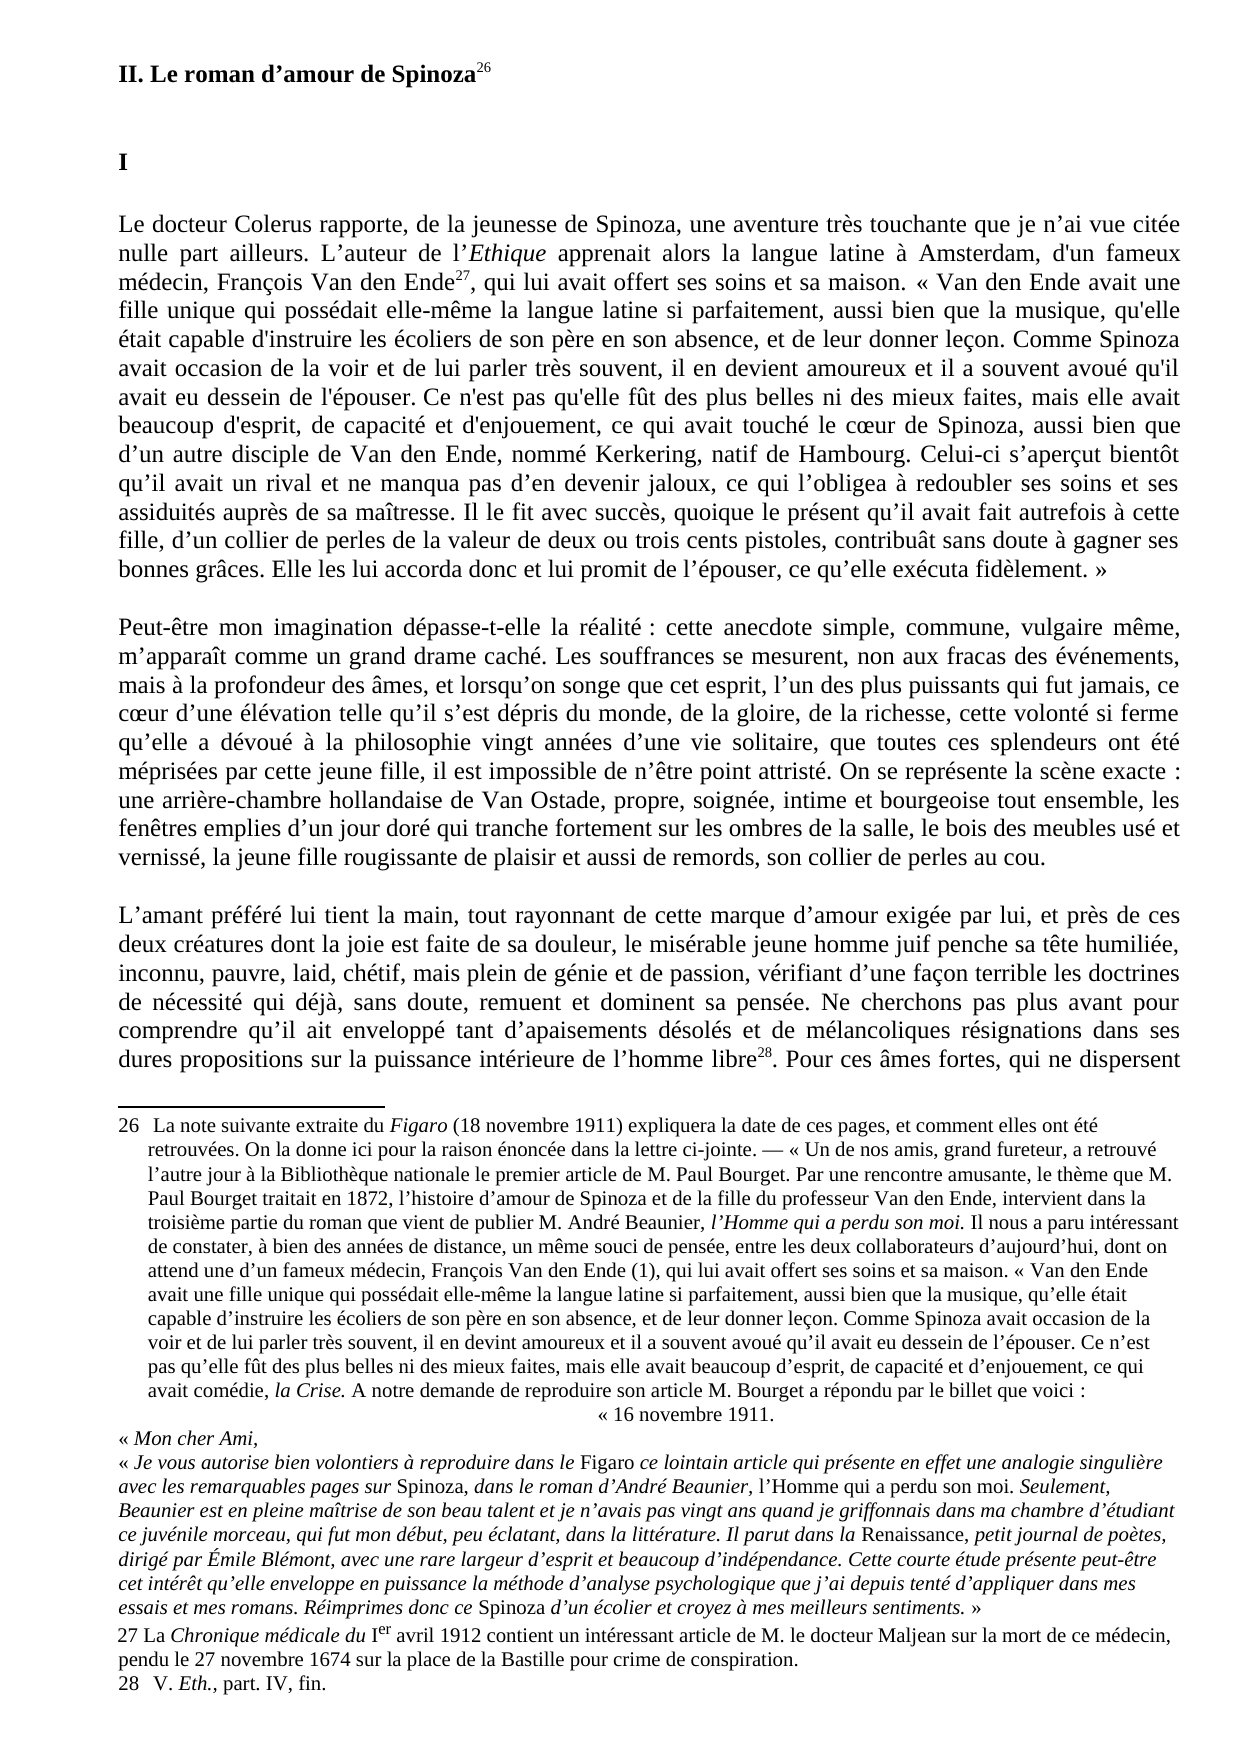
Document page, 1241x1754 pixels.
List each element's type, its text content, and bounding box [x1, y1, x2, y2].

text Peut-être mon imagination dépasse-t-elle la réalité : cette anecdote simple, commune, vulgaire même, m’apparaît comme un grand drame caché. Les souffrances se mesurent, non aux fracas des événements, mais à la profondeur des âmes, et lorsqu’on songe que cet esprit, l’un des plus puissants qui fut jamais, ce cœur d’une élévation telle qu’il s’est dépris du monde, de la gloire, de la richesse, cette volonté si ferme qu’elle a dévoué à la philosophie vingt années d’une vie solitaire, que toutes ces splendeurs ont été méprisées par cette jeune fille, il est impossible de n’être point attristé. On se représente la scène exacte : une arrière-chambre hollandaise de Van Ostade, propre, soignée, intime et bourgeoise tout ensemble, les fenêtres emplies d’un jour doré qui tranche fortement sur les ombres de la salle, le bois des meubles usé et vernissé, la jeune fille rougissante de plaisir et aussi de remords, son collier de perles au cou. [118, 612, 1181, 871]
text « Mon cher Ami, [118, 1426, 1181, 1450]
subtitle I [118, 147, 1181, 175]
text « 16 novembre 1911. [118, 1402, 1181, 1426]
text Le docteur Colerus rapporte, de la jeunesse de Spinoza, une aventure très touchante que je n’ai vue citée nulle part ailleurs. L’auteur de l’Ethique apprenait alors la langue latine à Amsterdam, d'un fameux médecin, François Van den Ende, qui lui avait offert ses soins et sa maison. « Van den Ende avait une fille unique qui possédait elle-même la langue latine si parfaitement, aussi bien que la musique, qu'elle était capable d'instruire les écoliers de son père en son absence, et de leur donner leçon. Comme Spinoza avait occasion de la voir et de lui parler très souvent, il en devient amoureux et il a souvent avoué qu'il avait eu dessein de l'épouser. Ce n'est pas qu'elle fût des plus belles ni des mieux faites, mais elle avait beaucoup d'esprit, de capacité et d'enjouement, ce qui avait touché le cœur de Spinoza, aussi bien que d’un autre disciple de Van den Ende, nommé Kerkering, natif de Hambourg. Celui-ci s’aperçut bientôt qu’il avait un rival et ne manqua pas d’en devenir jaloux, ce qui l’obligea à redoubler ses soins et ses assiduités auprès de sa maîtresse. Il le fit avec succès, quoique le présent qu’il avait fait autrefois à cette fille, d’un collier de perles de la valeur de deux ou trois cents pistoles, contribuât sans doute à gagner ses bonnes grâces. Elle les lui accorda donc et lui promit de l’épouser, ce qu’elle exécuta fidèlement. » [118, 209, 1181, 583]
text L’amant préféré lui tient la main, tout rayonnant de cette marque d’amour exigée par lui, et près de ces deux créatures dont la joie est faite de sa douleur, le misérable jeune homme juif penche sa tête humiliée, inconnu, pauvre, laid, chétif, mais plein de génie et de passion, vérifiant d’une façon terrible les doctrines de nécessité qui déjà, sans doute, remuent et dominent sa pensée. Ne cherchons pas plus avant pour comprendre qu’il ait enveloppé tant d’apaisements désolés et de mélancoliques résignations dans ses dures propositions sur la puissance intérieure de l’homme libre. Pour ces âmes fortes, qui ne dispersent [118, 901, 1181, 1073]
text V. Eth., part. IV, fin. [118, 1671, 1181, 1695]
subtitle II. Le roman d’amour de Spinoza [118, 59, 1181, 88]
text « Je vous autorise bien volontiers à reproduire dans le Figaro ce lointain article qui présente en effet une analogie singulière avec les remarquables pages sur Spinoza, dans le roman d’André Beaunier, l’Homme qui a perdu son moi. Seulement, Beaunier est en pleine maîtrise de son beau talent et je n’avais pas vingt ans quand je griffonnais dans ma chambre d’étudiant ce juvénile morceau, qui fut mon début, peu éclatant, dans la littérature. Il parut dans la Renaissance, petit journal de poètes, dirigé par Émile Blémont, avec une rare largeur d’esprit et beaucoup d’indépendance. Cette courte étude présente peut-être cet intérêt qu’elle enveloppe en puissance la méthode d’analyse psychologique que j’ai depuis tenté d’appliquer dans mes essais et mes romans. Réimprimes donc ce Spinoza d’un écolier et croyez à mes meilleurs sentiments. » [118, 1450, 1181, 1619]
text La note suivante extraite du Figaro (18 novembre 1911) expliquera la date de ces pages, et comment elles ont été retrouvées. On la donne ici pour la raison énoncée dans la lettre ci-jointe. — « Un de nos amis, grand fureteur, a retrouvé l’autre jour à la Bibliothèque nationale le premier article de M. Paul Bourget. Par une rencontre amusante, le thème que M. Paul Bourget traitait en 1872, l’histoire d’amour de Spinoza et de la fille du professeur Van den Ende, intervient dans la troisième partie du roman que vient de publier M. André Beaunier, l’Homme qui a perdu son moi. Il nous a paru intéressant de constater, à bien des années de distance, un même souci de pensée, entre les deux collaborateurs d’aujourd’hui, dont on attend une d’un fameux médecin, François Van den Ende (1), qui lui avait offert ses soins et sa maison. « Van den Ende avait une fille unique qui possédait elle-même la langue latine si parfaitement, aussi bien que la musique, qu’elle était capable d’instruire les écoliers de son père en son absence, et de leur donner leçon. Comme Spinoza avait occasion de la voir et de lui parler très souvent, il en devint amoureux et il a souvent avoué qu’il avait eu dessein de l’épouser. Ce n’est pas qu’elle fût des plus belles ni des mieux faites, mais elle avait beaucoup d’esprit, de capacité et d’enjouement, ce qui avait comédie, la Crise. A notre demande de reproduire son article M. Bourget a répondu par le billet que voici : [118, 1113, 1181, 1402]
list La Chronique médicale du Ier avril 1912 contient un intéressant article de M. le docteur Maljean sur la mort de ce médecin, pendu le 27 novembre 1674 sur la place de la Bastille pour crime de conspiration. [117, 1619, 1181, 1671]
